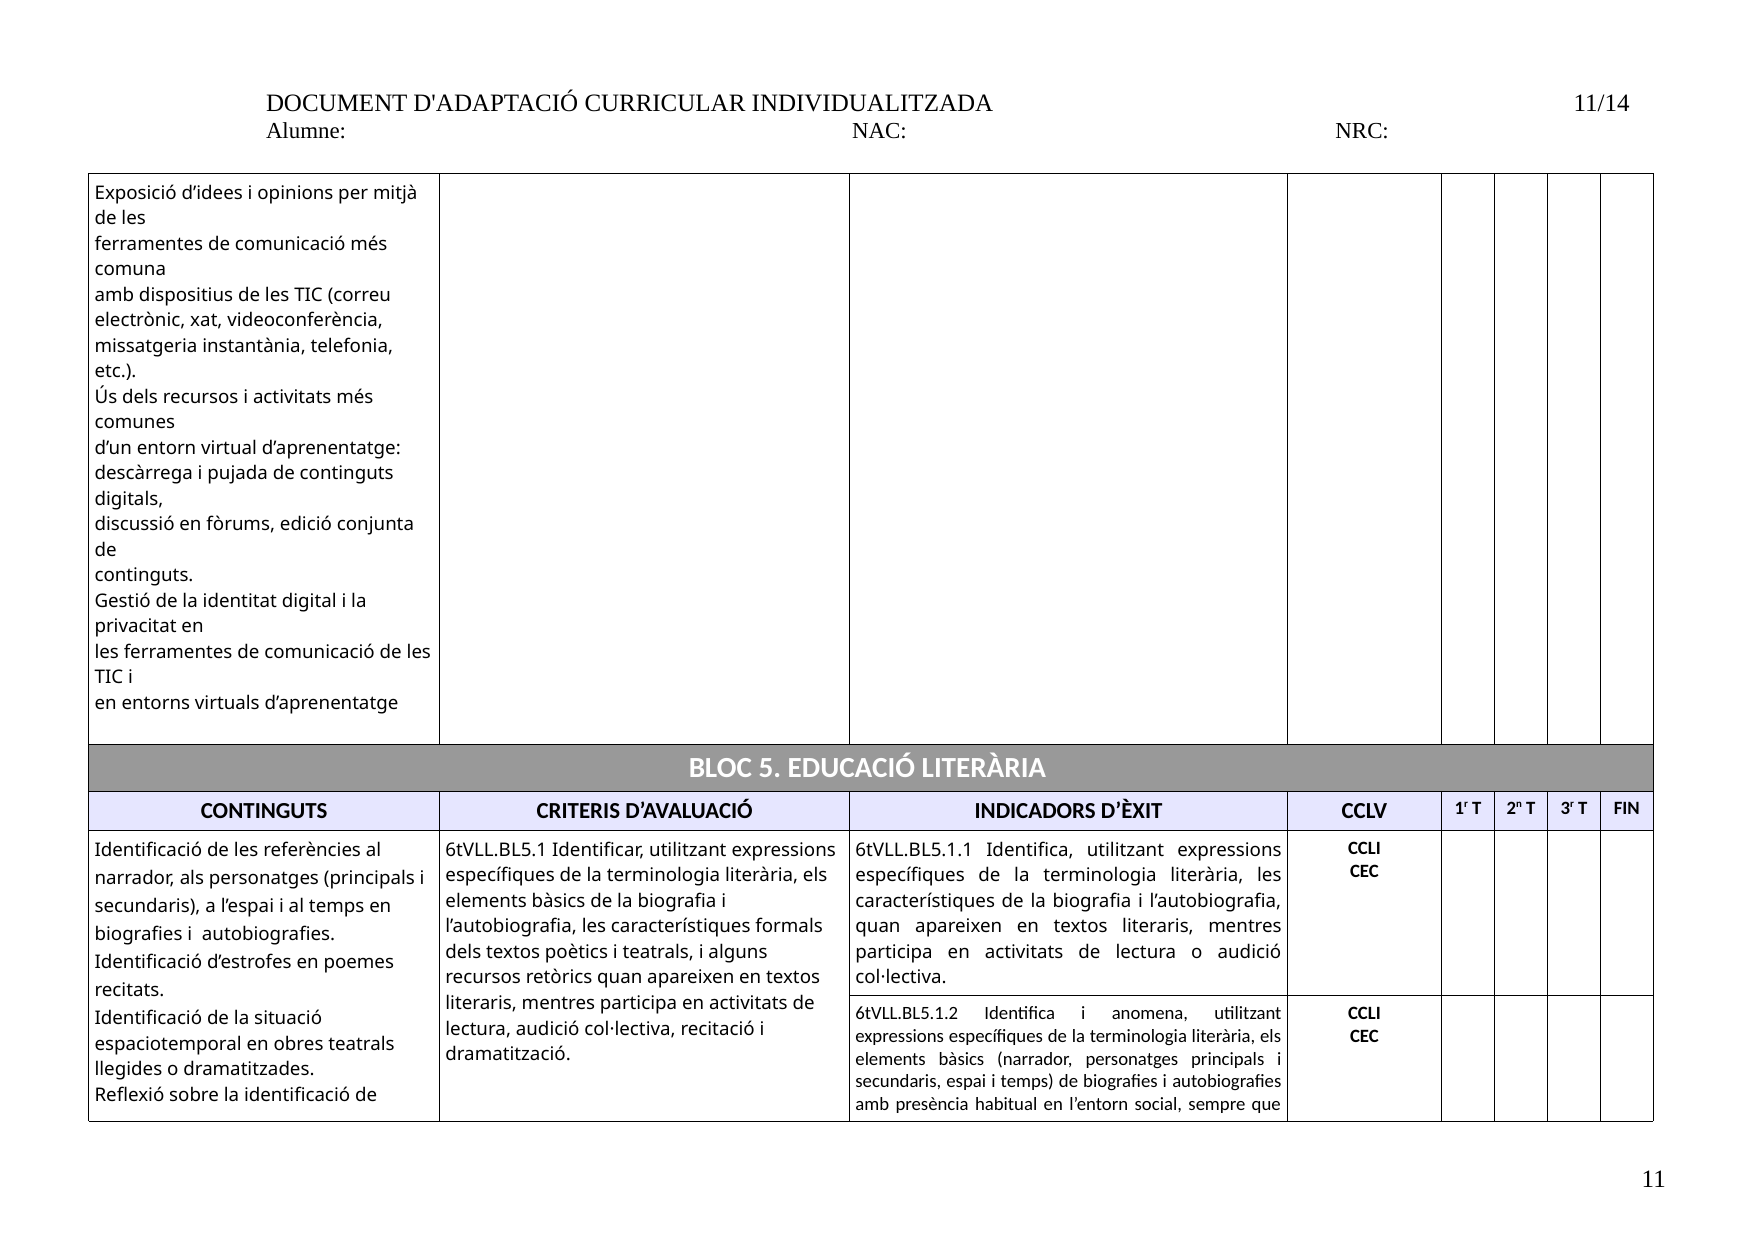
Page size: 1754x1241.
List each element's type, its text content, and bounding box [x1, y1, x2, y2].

table_cell CCLI CEC [1288, 831, 1441, 995]
table_cell [1548, 174, 1600, 743]
table_cell 3r T [1548, 792, 1600, 830]
table_cell 6tVLL.BL5.1.2 Identifica i anomena, utilitzant expressions específiques de la terminologia literària, els elements bàsics (narrador, personatges principals i secundaris, espai i temps) de biografies i autobiografies amb presència habitual en l’entorn social, sempre que [850, 996, 1287, 1121]
table_cell [850, 174, 1287, 743]
table_cell 6tVLL.BL5.1 Identificar, utilitzant expressions específiques de la terminologia literària, els elements bàsics de la biografia i l’autobiografia, les característiques formals dels textos poètics i teatrals, i alguns recursos retòrics quan apareixen en textos literaris, mentres participa en activitats de lectura, audició col·lectiva, recitació i dramatització. [440, 831, 849, 1121]
table_cell [1601, 996, 1653, 1121]
table_cell [1548, 831, 1600, 995]
table_cell 6tVLL.BL5.1.1 Identifica, utilitzant expressions específiques de la terminologia literària, les característiques de la biografia i l’autobiografia, quan apareixen en textos literaris, mentres participa en activitats de lectura o audició col·lectiva. [850, 831, 1287, 995]
table_cell [1548, 996, 1600, 1121]
table_cell [1601, 831, 1653, 995]
table_cell Identificació de les referències al narrador, als personatges (principals i secundaris), a l’espai i al temps en biografies i autobiografies. Identificació d’estrofes en poemes recitats. Identificació de la situació espaciotemporal en obres teatrals llegides o dramatitzades. Reflexió sobre la identificació de [89, 831, 439, 1121]
table_cell INDICADORS D’ÈXIT [850, 792, 1287, 830]
table_cell [1495, 996, 1547, 1121]
table_cell CONTINGUTS [89, 792, 439, 830]
table_cell Exposició d’idees i opinions per mitjà de les ferramentes de comunicació més comuna amb dispositius de les TIC (correu electrònic, xat, videoconferència, missatgeria instantània, telefonia, etc.). Ús dels recursos i activitats més comunes d’un entorn virtual d’aprenentatge: descàrrega i pujada de continguts digitals, discussió en fòrums, edició conjunta de continguts. Gestió de la identitat digital i la privacitat en les ferramentes de comunicació de les TIC i en entorns virtuals d’aprenentatge [89, 174, 439, 743]
table_cell BLOC 5. EDUCACIÓ LITERÀRIA [89, 745, 1653, 791]
table_cell CRITERIS D’AVALUACIÓ [440, 792, 849, 830]
table_cell CCLI CEC [1288, 996, 1441, 1121]
table_cell [1495, 831, 1547, 995]
table_cell [1288, 174, 1441, 743]
table_cell CCLV [1288, 792, 1441, 830]
table_cell 2n T [1495, 792, 1547, 830]
table_cell [1442, 996, 1494, 1121]
table_cell 1r T [1442, 792, 1494, 830]
table_cell [1442, 831, 1494, 995]
table_cell [1442, 174, 1494, 743]
table_cell [1495, 174, 1547, 743]
table_cell [440, 174, 849, 743]
table_cell [1601, 174, 1653, 743]
table_cell FIN [1601, 792, 1653, 830]
